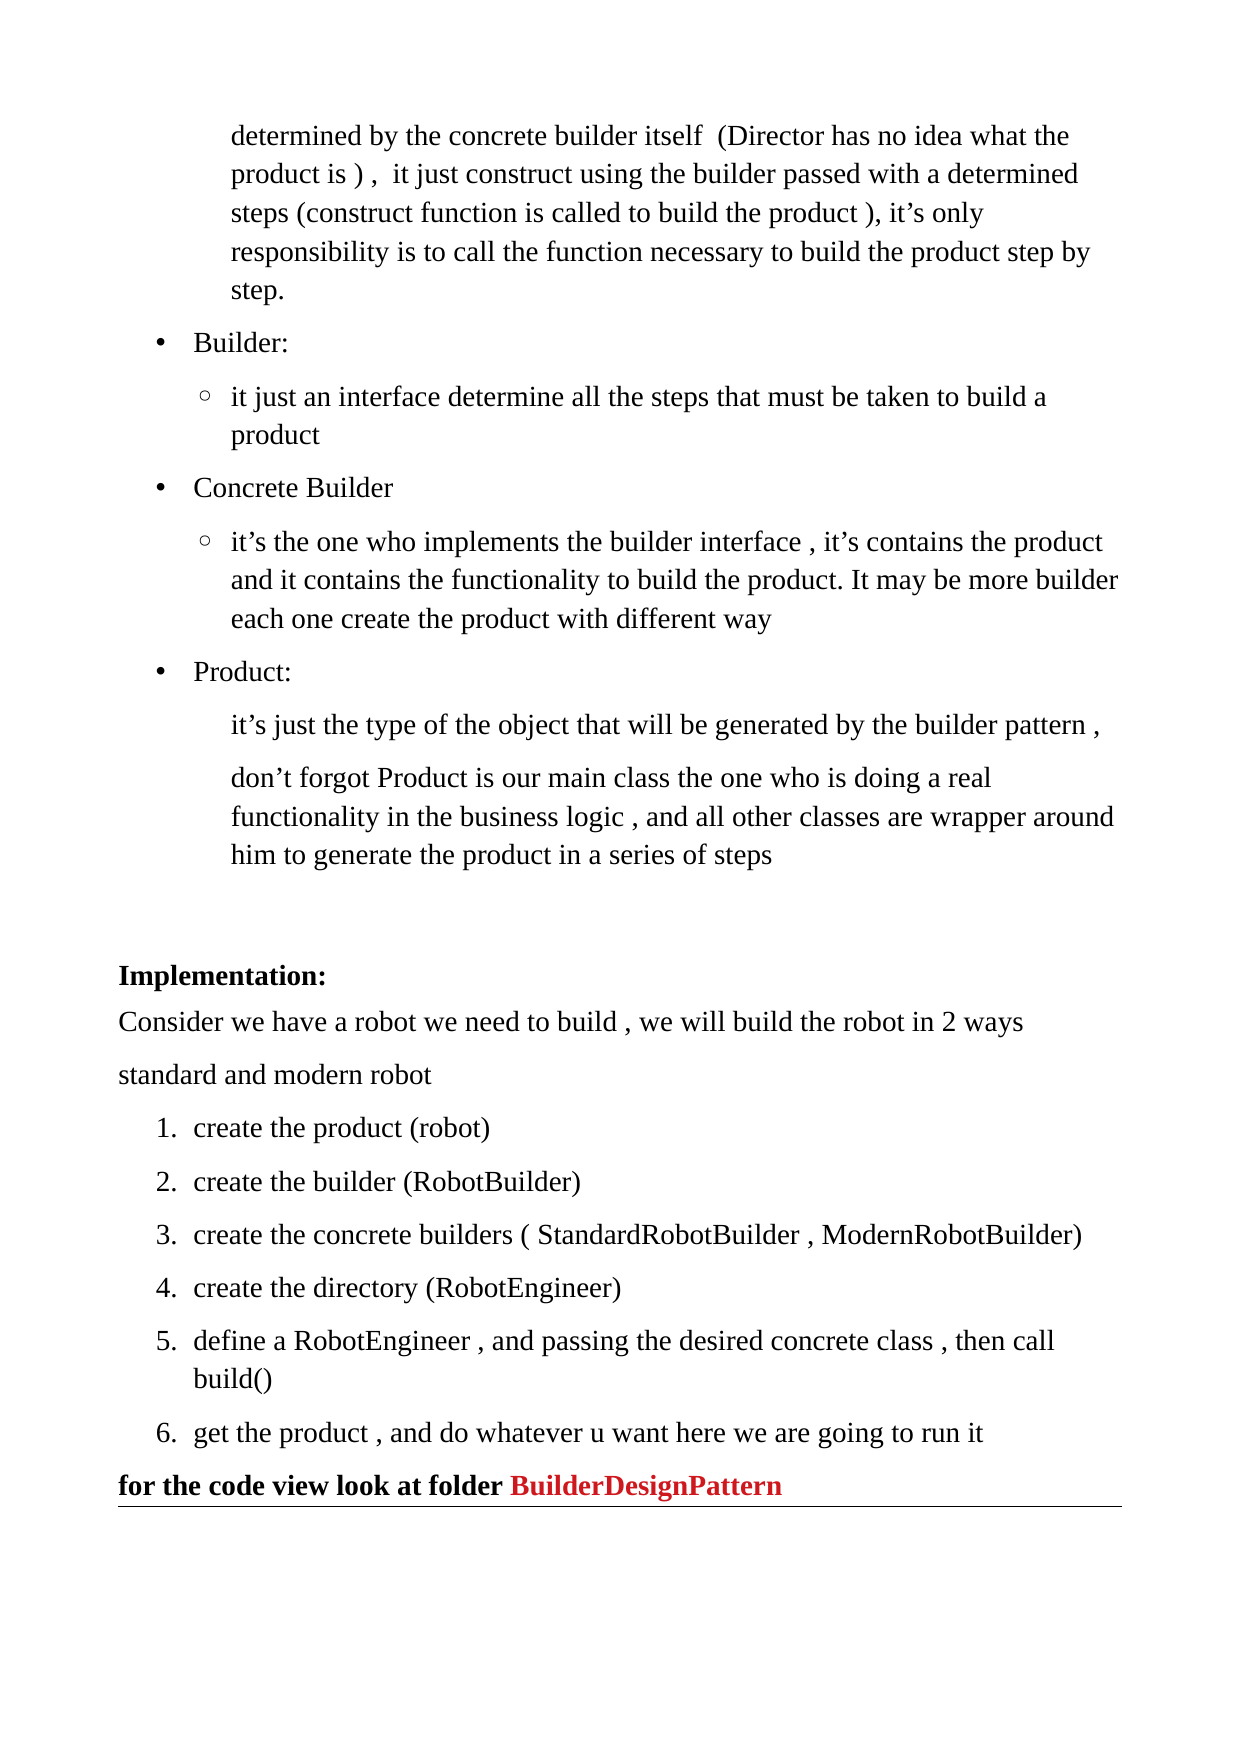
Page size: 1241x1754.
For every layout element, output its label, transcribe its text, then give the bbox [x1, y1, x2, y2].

list get the product , and do whatever u want here we are going to run it [156, 1415, 1122, 1448]
list define a RobotEngineer , and passing the desired concrete class , then call build() [156, 1323, 1122, 1395]
list Concrete Builder [156, 470, 1122, 504]
list create the product (robot) [156, 1111, 1122, 1144]
list don’t forgot Product is our main class the one who is doing a real functionality in the business logic , and all other classes are wrapper around him to generate the product in a series of steps [193, 760, 1122, 871]
list it’s just the type of the object that will be generated by the builder pattern , [193, 707, 1122, 741]
list create the directory (RobotEngineer) [156, 1270, 1122, 1303]
list it’s the one who implements the builder interface , it’s contains the product and it contains the functionality to build the product. It may be more builder each one create the product with different way [193, 524, 1122, 634]
list determined by the concrete builder itself (Director has no idea what the product is ) , it just construct using the builder passed with a determined steps (construct function is called to build the product ), it’s only responsibility is to call the function necessary to build the product step by step. [193, 118, 1122, 306]
list create the builder (RobotBuilder) [156, 1164, 1122, 1197]
list Product: [156, 654, 1122, 688]
list create the concrete builders ( StandardRobotBuilder , ModernRobotBuilder) [156, 1217, 1122, 1250]
subtitle Implementation: [118, 958, 1122, 992]
text Consider we have a robot we need to build , we will build the robot in 2 ways [118, 1004, 1122, 1038]
text for the code view look at folder BuilderDesignPattern [118, 1468, 1122, 1506]
list it just an interface determine all the steps that must be taken to build a product [193, 379, 1122, 451]
list Builder: [156, 325, 1122, 359]
text standard and modern robot [118, 1057, 1122, 1091]
